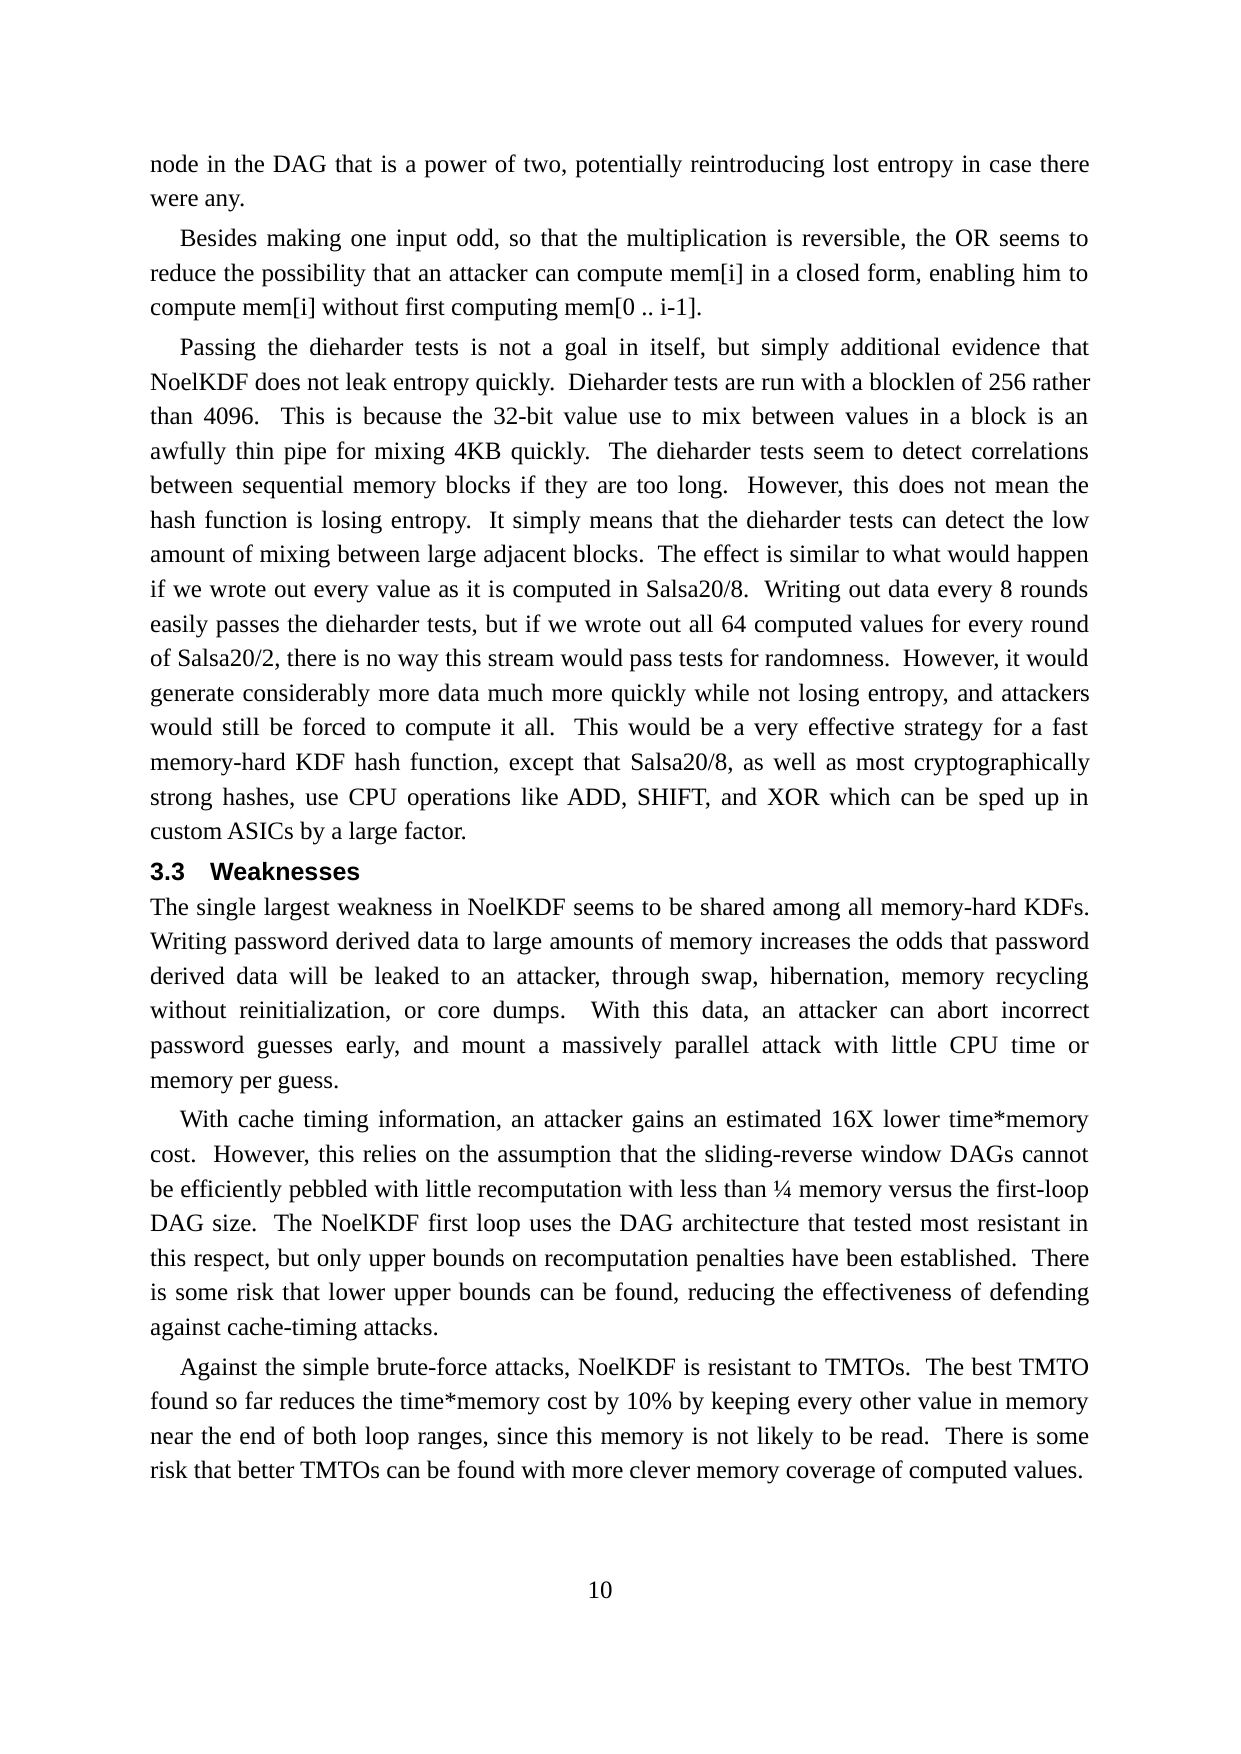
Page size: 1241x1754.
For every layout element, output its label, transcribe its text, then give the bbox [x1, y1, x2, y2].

text Against the simple brute-force attacks, NoelKDF is resistant to TMTOs. The best TMTO found so far reduces the time*memory cost by 10% by keeping every other value in memory near the end of both loop ranges, since this memory is not likely to be read. There is some risk that better TMTOs can be found with more clever memory coverage of computed values. [150, 1353, 1091, 1484]
text The single largest weakness in NoelKDF seems to be shared among all memory-hard KDFs. Writing password derived data to large amounts of memory increases the odds that password derived data will be leaked to an attacker, through swap, hibernation, memory recycling without reinitialization, or core dumps. With this data, an attacker can abort incorrect password guesses early, and mount a massively parallel attack with little CPU time or memory per guess. [150, 893, 1091, 1093]
text node in the DAG that is a power of two, potentially reintroducing lost entropy in case there were any. [150, 150, 1091, 212]
subtitle Weaknesses [150, 858, 1091, 886]
text Besides making one input odd, so that the multiplication is reversible, the OR seems to reduce the possibility that an attacker can compute mem[i] in a closed form, enabling him to compute mem[i] without first computing mem[0 .. i-1]. [150, 224, 1091, 321]
text With cache timing information, an attacker gains an estimated 16X lower time*memory cost. However, this relies on the assumption that the sliding-reverse window DAGs cannot be efficiently pebbled with little recomputation with less than ¼ memory versus the first-loop DAG size. The NoelKDF first loop uses the DAG architecture that tested most resistant in this respect, but only upper bounds on recomputation penalties have been established. There is some risk that lower upper bounds can be found, reducing the effectiveness of defending against cache-timing attacks. [150, 1106, 1091, 1341]
text Passing the dieharder tests is not a goal in itself, but simply additional evidence that NoelKDF does not leak entropy quickly. Dieharder tests are run with a blocklen of 256 rather than 4096. This is because the 32-bit value use to mix between values in a block is an awfully thin pipe for mixing 4KB quickly. The dieharder tests seem to detect correlations between sequential memory blocks if they are too long. However, this does not mean the hash function is losing entropy. It simply means that the dieharder tests can detect the low amount of mixing between large adjacent blocks. The effect is similar to what would happen if we wrote out every value as it is computed in Salsa20/8. Writing out data every 8 rounds easily passes the dieharder tests, but if we wrote out all 64 computed values for every round of Salsa20/2, there is no way this stream would pass tests for randomness. However, it would generate considerably more data much more quickly while not losing entropy, and attackers would still be forced to compute it all. This would be a very effective strategy for a fast memory-hard KDF hash function, except that Salsa20/8, as well as most cryptographically strong hashes, use CPU operations like ADD, SHIFT, and XOR which can be sped up in custom ASICs by a large factor. [150, 333, 1091, 845]
